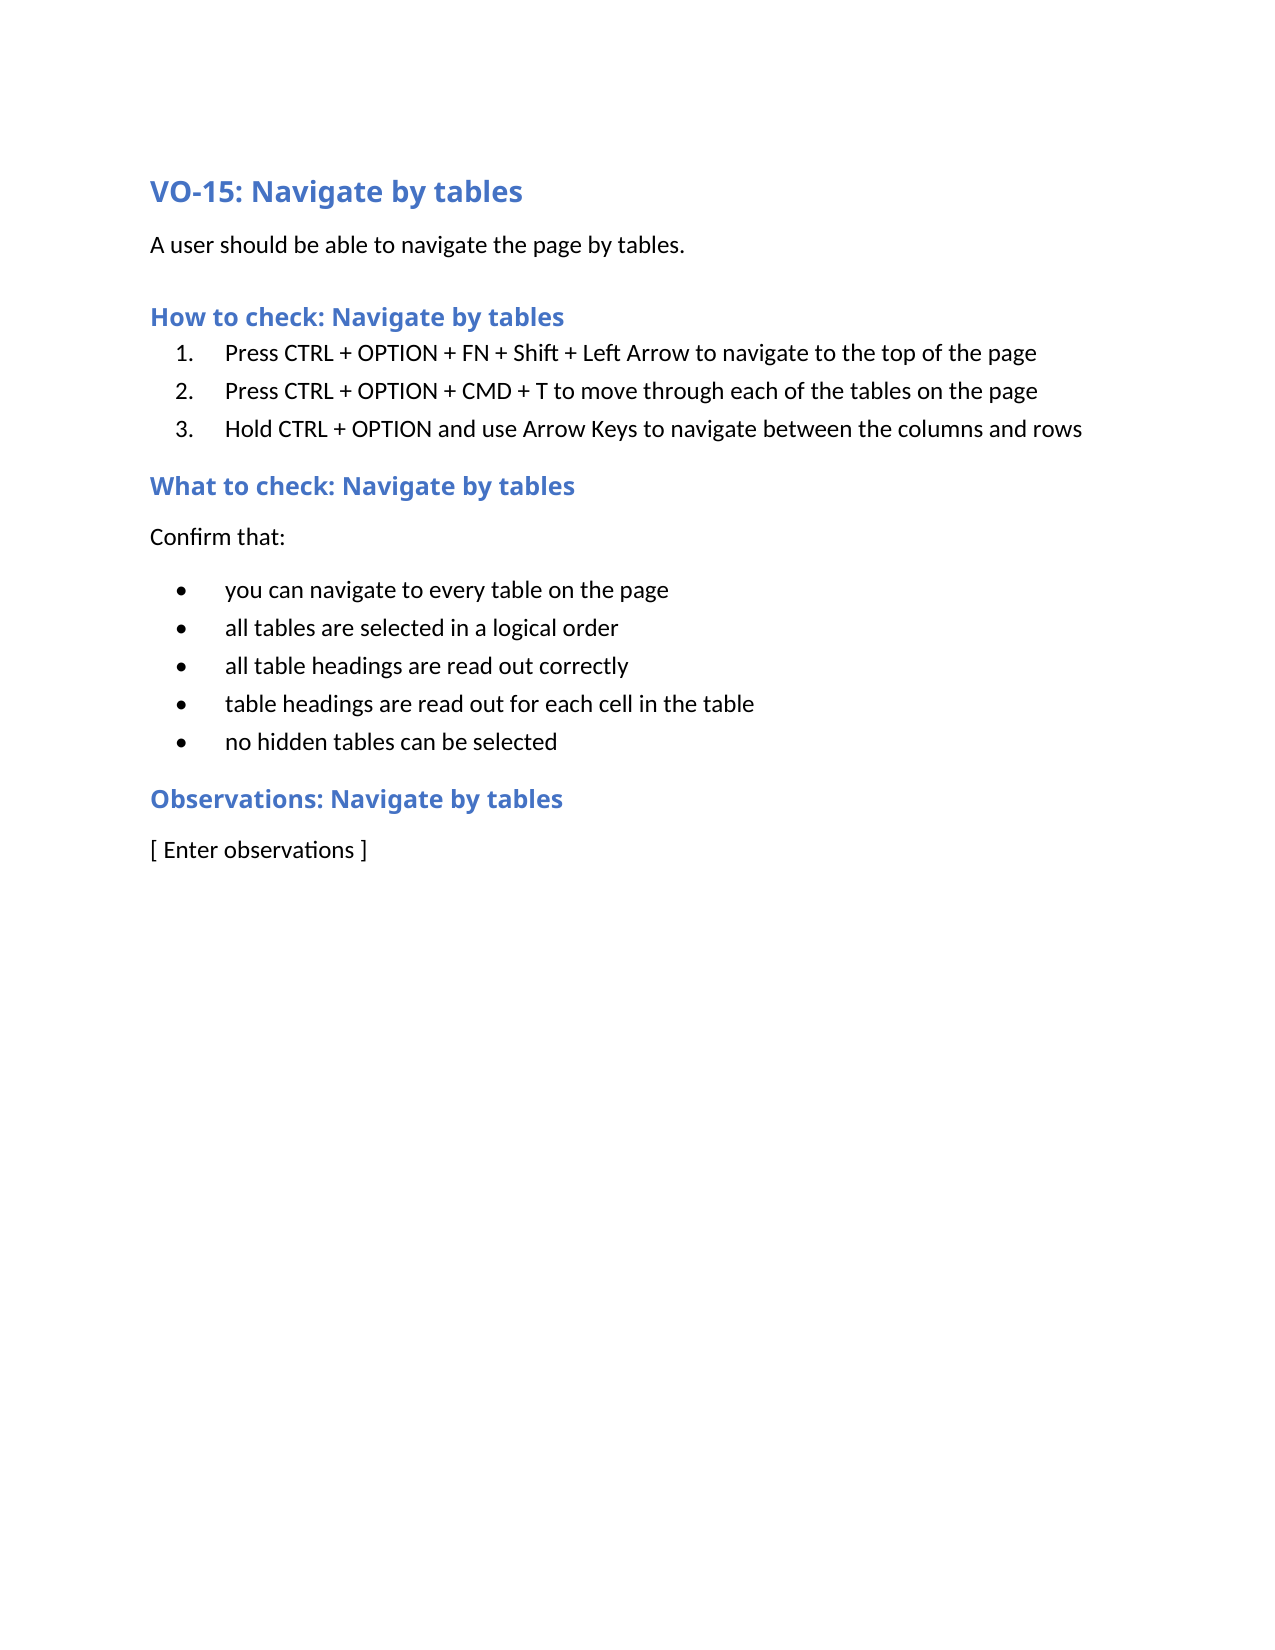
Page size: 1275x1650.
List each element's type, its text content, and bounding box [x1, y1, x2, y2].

list you can navigate to every table on the page [175, 574, 1125, 605]
list Hold CTRL + OPTION and use Arrow Keys to navigate between the columns and rows [175, 413, 1125, 444]
list no hidden tables can be selected [175, 726, 1125, 757]
subtitle What to check: Navigate by tables [150, 468, 1125, 502]
text A user should be able to navigate the page by tables. [150, 229, 1125, 260]
list Press CTRL + OPTION + FN + Shift + Left Arrow to navigate to the top of the page [175, 337, 1125, 368]
subtitle VO-15: Navigate by tables [150, 171, 1125, 211]
text Confirm that: [150, 521, 1125, 552]
list table headings are read out for each cell in the table [175, 688, 1125, 719]
list all tables are selected in a logical order [175, 612, 1125, 643]
text [ Enter observations ] [150, 834, 1125, 865]
list all table headings are read out correctly [175, 650, 1125, 681]
subtitle How to check: Navigate by tables [150, 299, 1125, 333]
list Press CTRL + OPTION + CMD + T to move through each of the tables on the page [175, 375, 1125, 406]
subtitle Observations: Navigate by tables [150, 781, 1125, 815]
